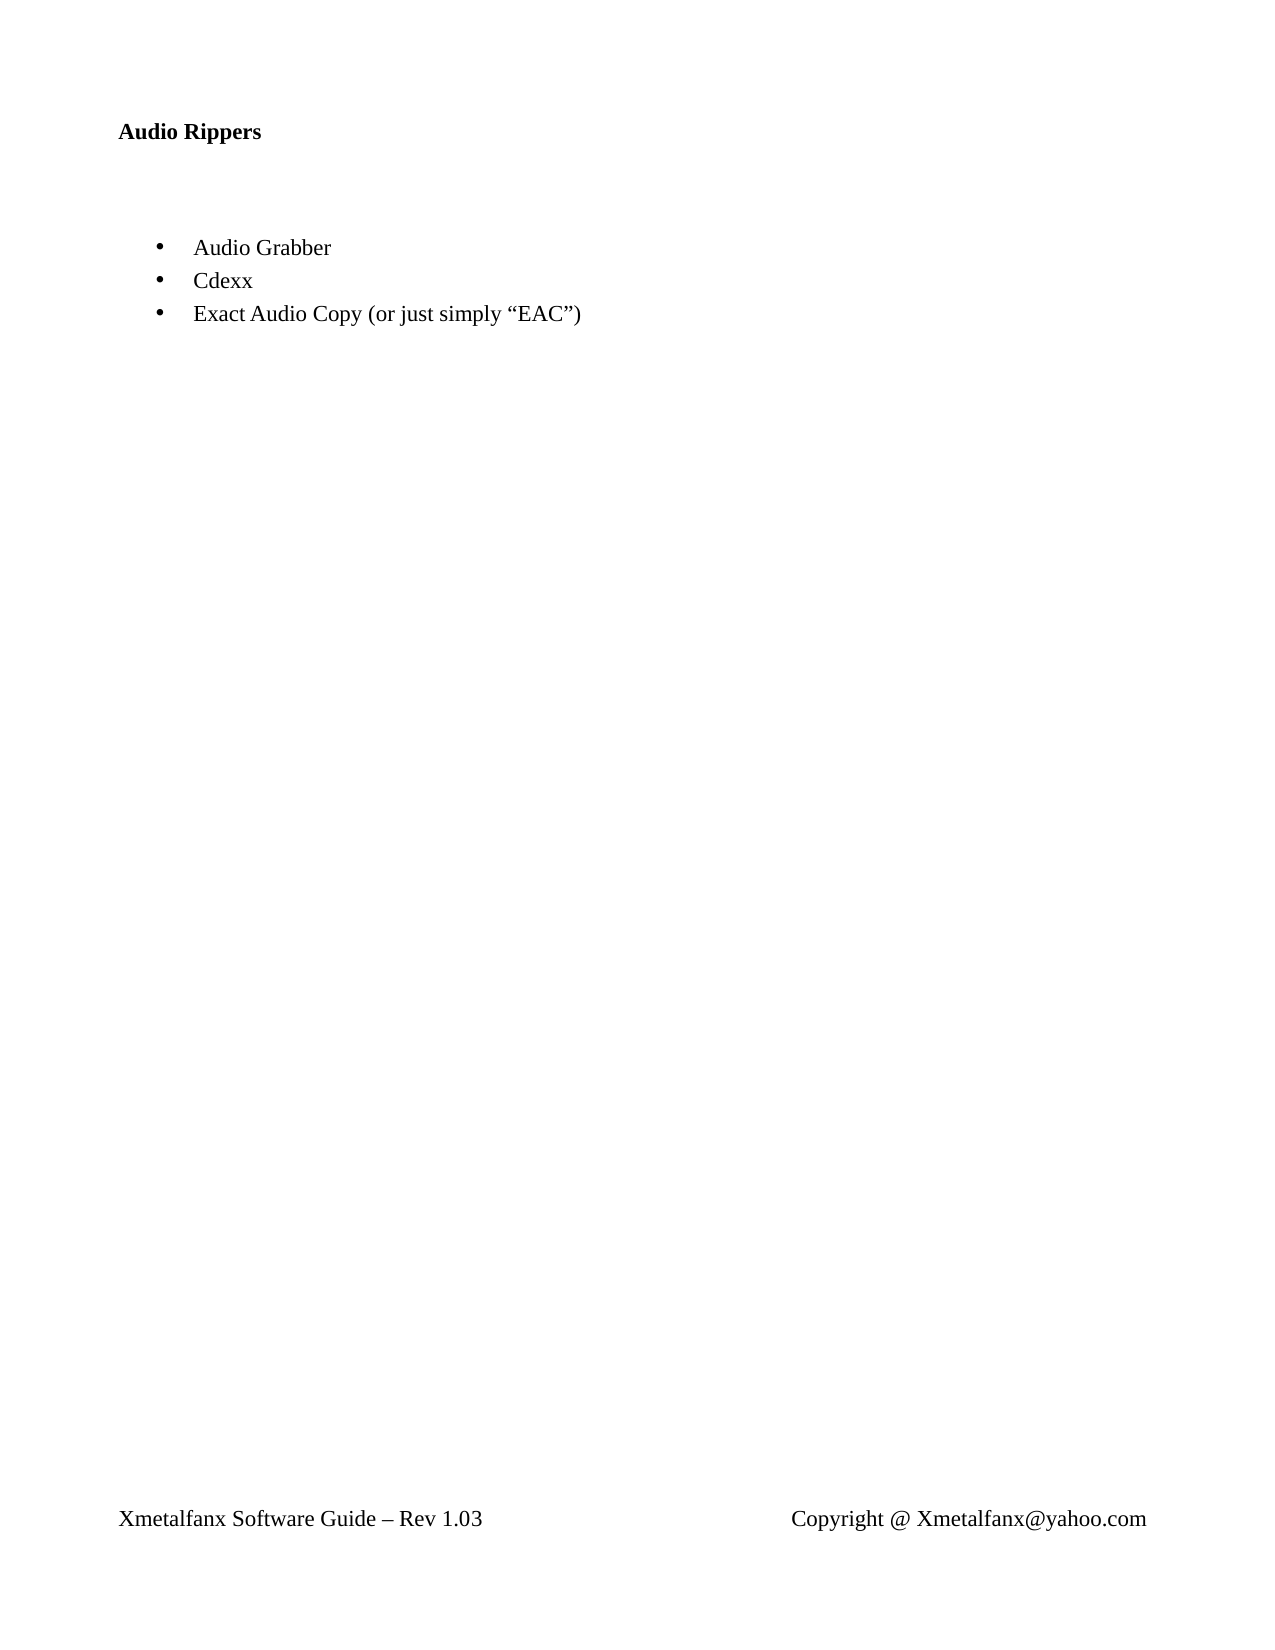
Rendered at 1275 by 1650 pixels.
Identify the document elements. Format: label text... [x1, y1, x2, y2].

subtitle Audio Grabber [156, 234, 1157, 261]
subtitle Audio Rippers [118, 118, 1157, 144]
subtitle Cdexx [156, 267, 1157, 294]
subtitle Exact Audio Copy (or just simply “EAC”) [156, 300, 1157, 327]
